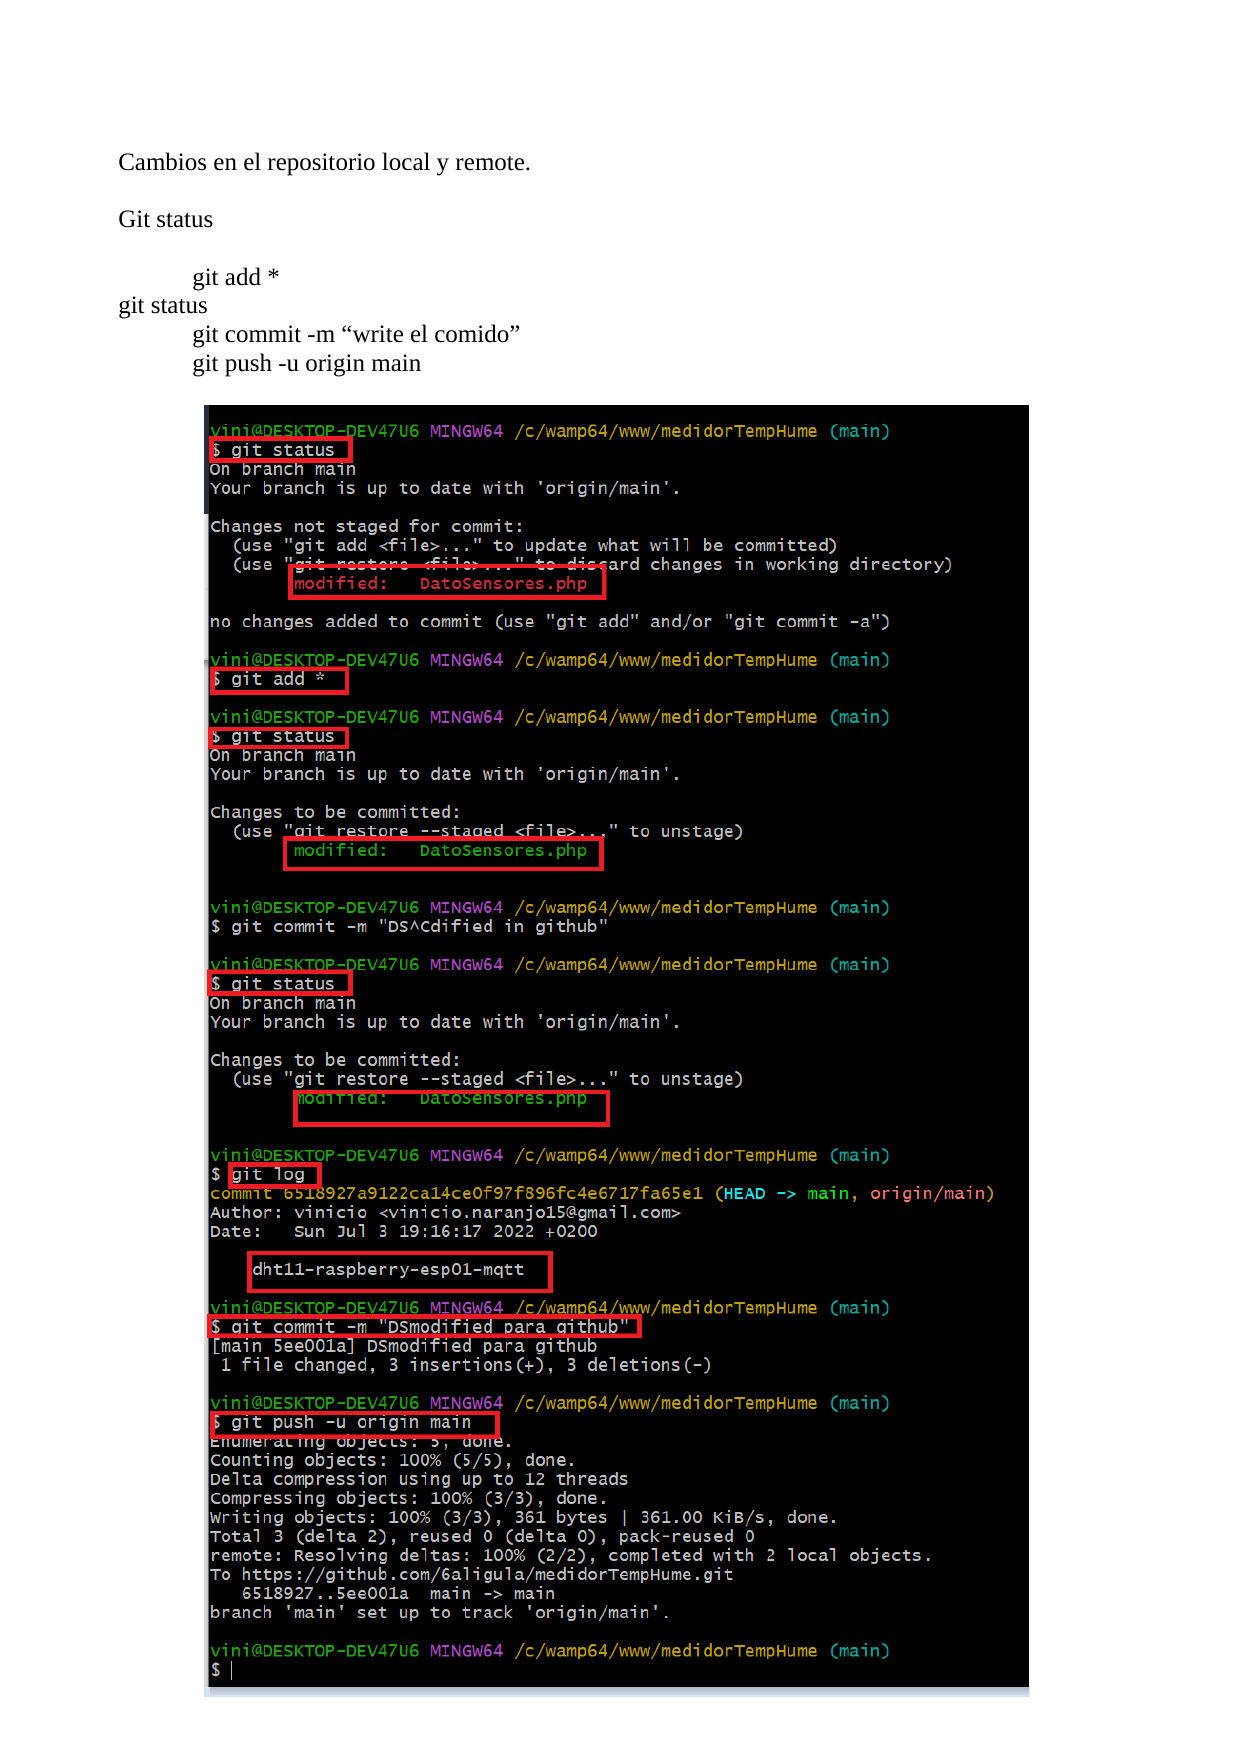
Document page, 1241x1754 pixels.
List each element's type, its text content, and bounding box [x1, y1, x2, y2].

picture [204, 405, 1030, 1697]
text git commit -m “write el comido” [118, 319, 1122, 348]
text git add * [118, 262, 1122, 291]
text git status [118, 291, 1122, 319]
text Cambios en el repositorio local y remote. [118, 147, 1122, 176]
text git push -u origin main [118, 348, 1122, 377]
text Git status [118, 204, 1122, 233]
